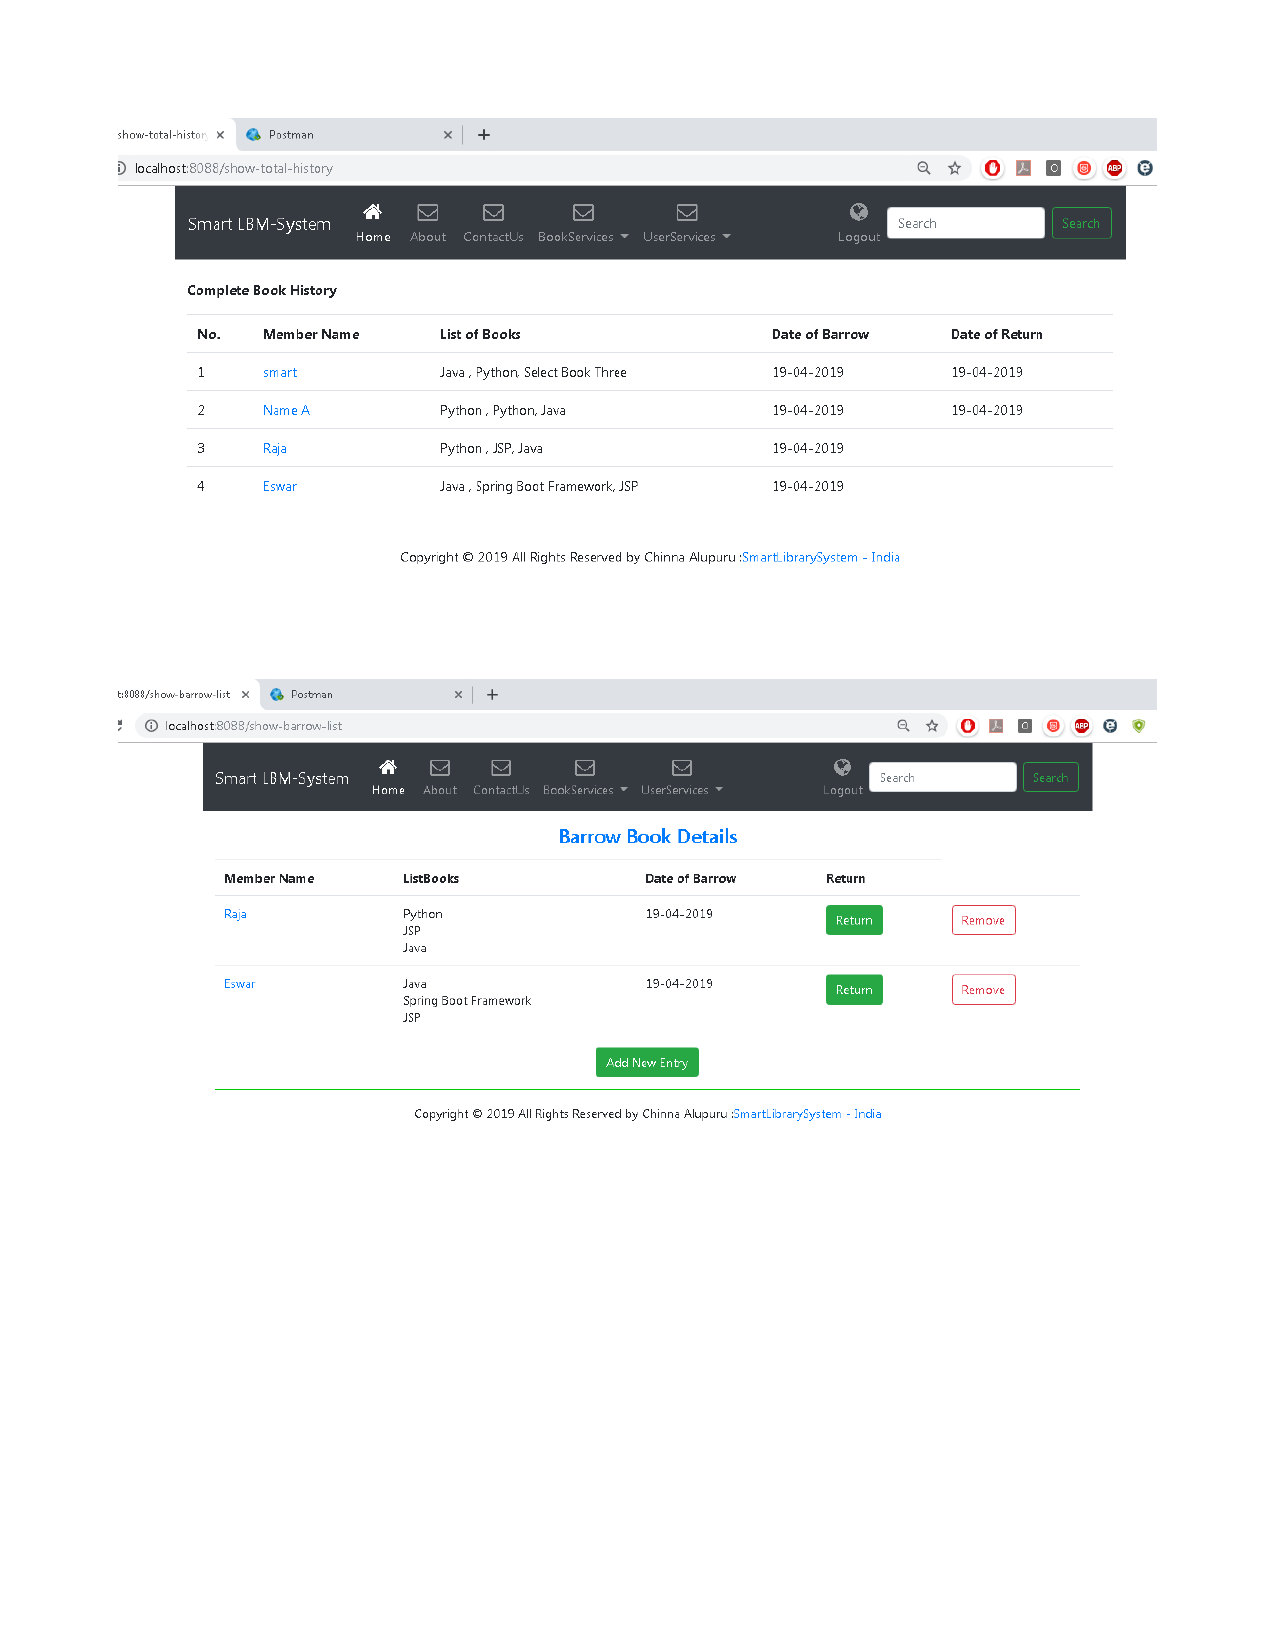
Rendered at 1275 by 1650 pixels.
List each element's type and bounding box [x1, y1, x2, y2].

picture [118, 118, 1157, 622]
picture [118, 679, 1157, 1171]
